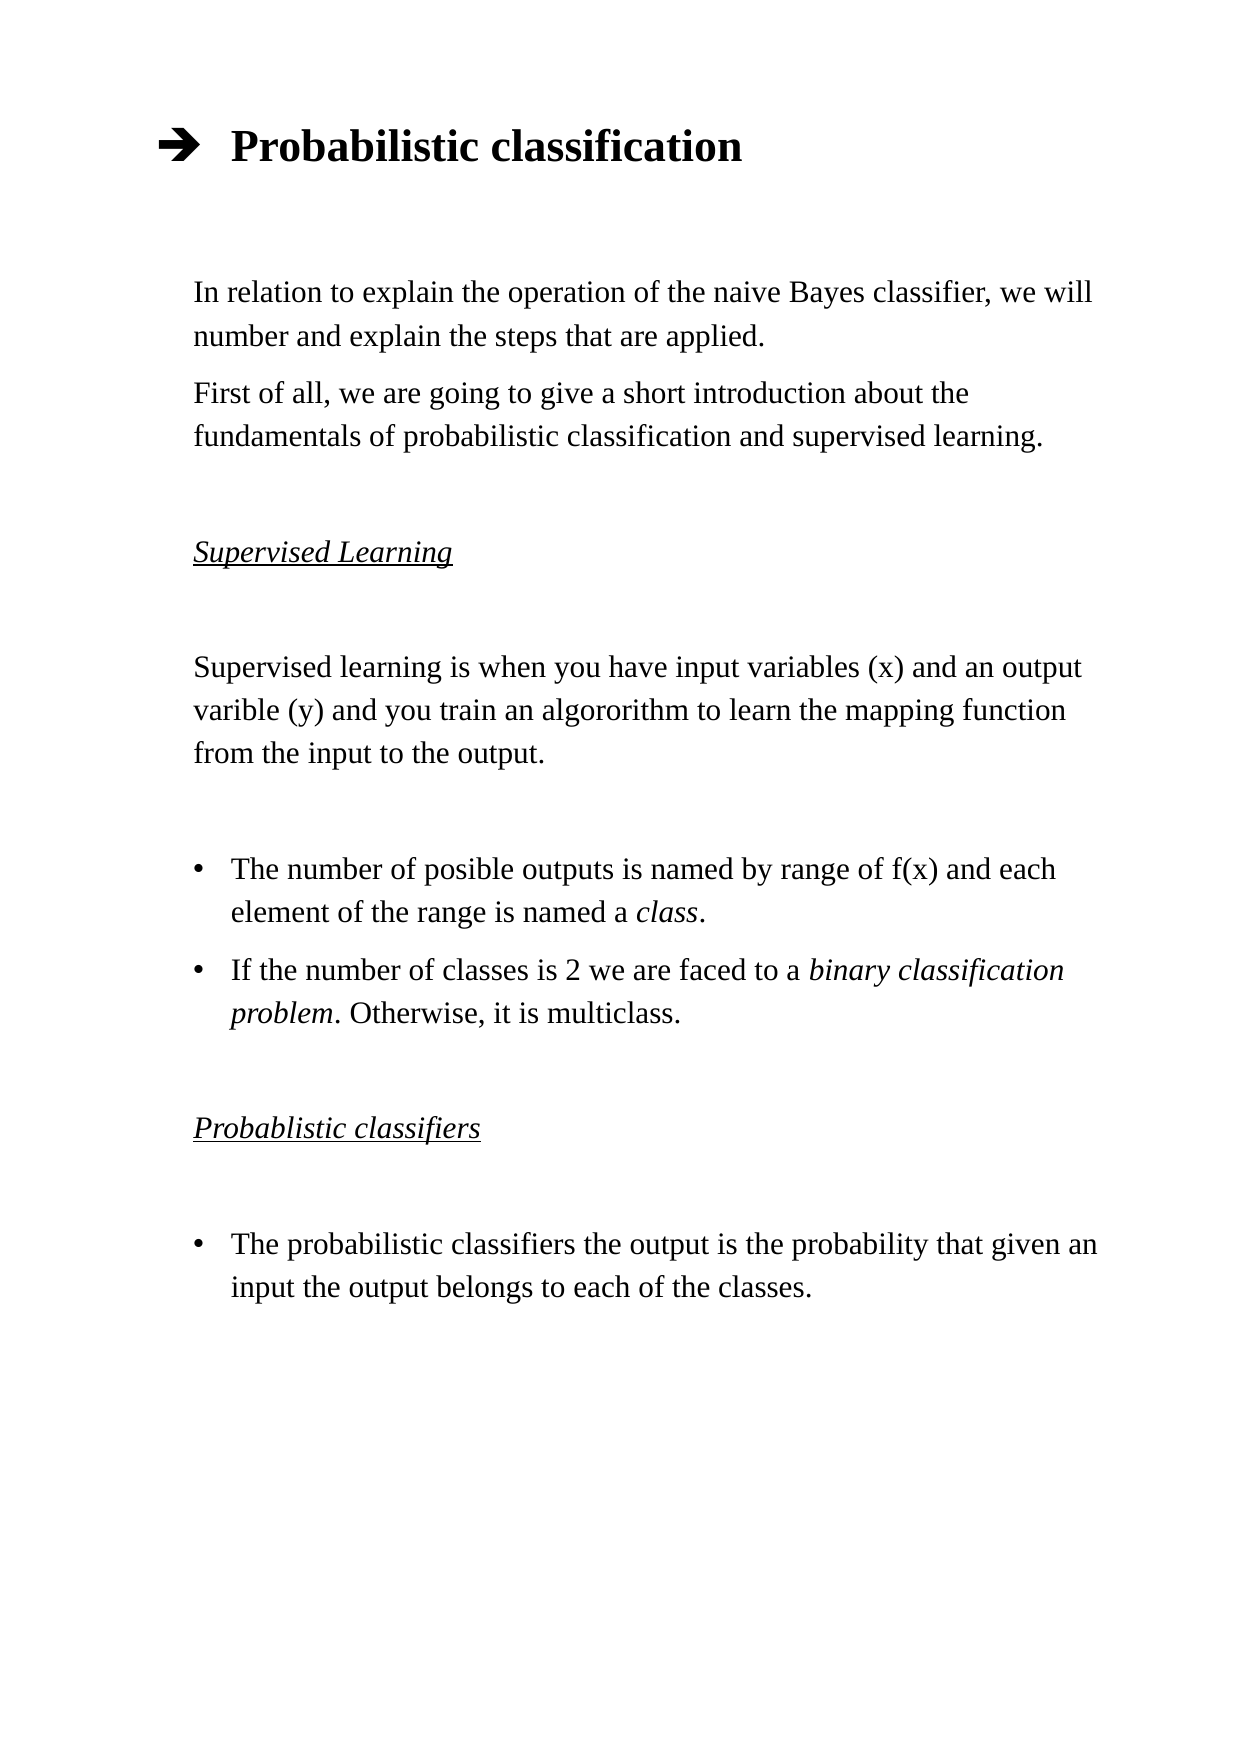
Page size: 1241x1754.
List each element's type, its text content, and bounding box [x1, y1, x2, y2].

list If the number of classes is 2 we are faced to a binary classification problem. Otherwise, it is multiclass. [193, 951, 1122, 1030]
list First of all, we are going to give a short introduction about the fundamentals of probabilistic classification and supervised learning. [156, 374, 1122, 454]
list Supervised Learning [156, 533, 1122, 569]
list Probablistic classifiers [156, 1109, 1122, 1146]
list The probabilistic classifiers the output is the probability that given an input the output belongs to each of the classes. [193, 1225, 1122, 1304]
list In relation to explain the operation of the naive Bayes classifier, we will number and explain the steps that are applied. [156, 274, 1122, 353]
list Probabilistic classification [156, 118, 1122, 171]
list The number of posible outputs is named by range of f(x) and each element of the range is named a class. [193, 850, 1122, 929]
list Supervised learning is when you have input variables (x) and an output varible (y) and you train an algororithm to learn the mapping function from the input to the output. [156, 648, 1122, 771]
